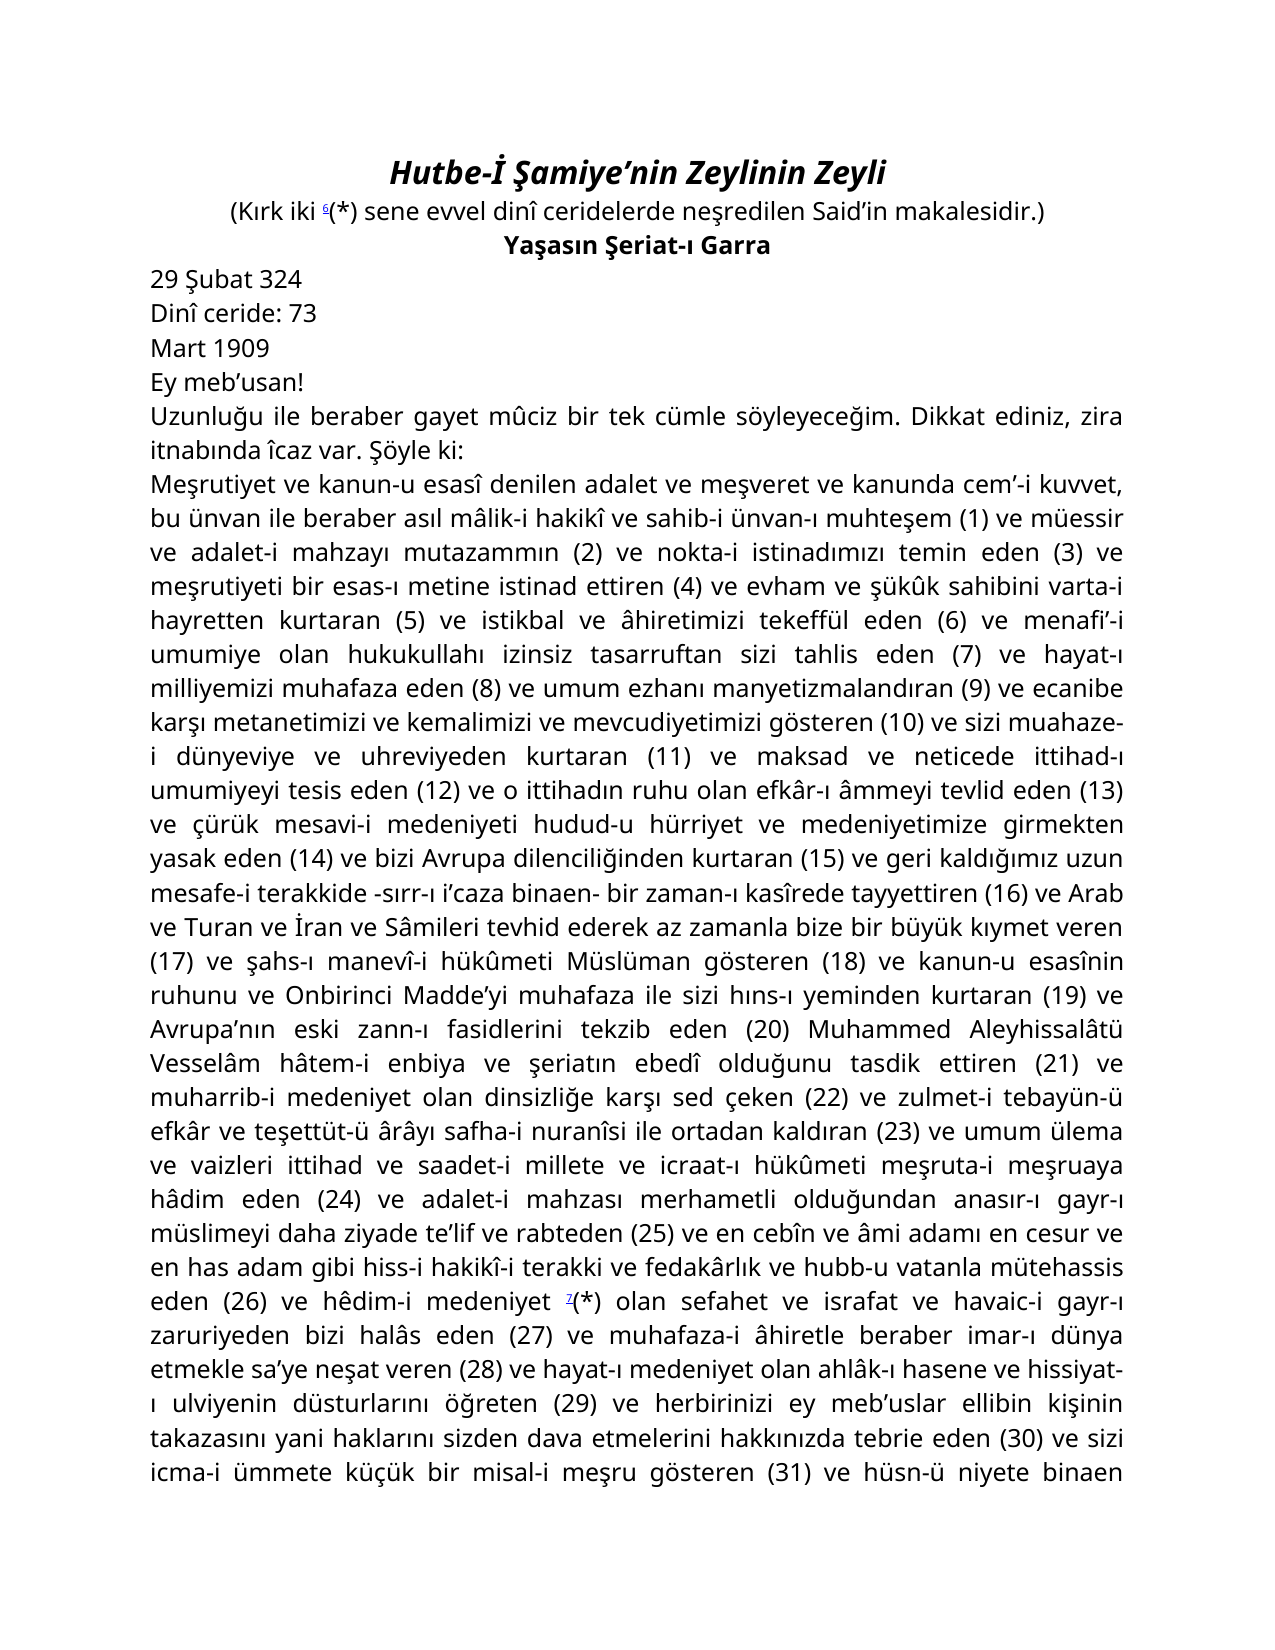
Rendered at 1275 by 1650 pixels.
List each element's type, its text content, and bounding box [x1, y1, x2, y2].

text Uzunluğu ile beraber gayet mûciz bir tek cümle söyleyeceğim. Dikkat ediniz, zira itnabında îcaz var. Şöyle ki: [150, 398, 1125, 466]
text 29 Şubat 324 [150, 262, 1125, 296]
text Ey meb’usan! [150, 364, 1125, 398]
subtitle Yaşasın Şeriat-ı Garra [150, 228, 1125, 262]
text Mart 1909 [150, 330, 1125, 364]
text Dinî ceride: 73 [150, 296, 1125, 330]
text Meşrutiyet ve kanun-u esasî denilen adalet ve meşveret ve kanunda cem’-i kuvvet, bu ünvan ile beraber asıl mâlik-i hakikî ve sahib-i ünvan-ı muhteşem (1) ve müessir ve adalet-i mahzayı mutazammın (2) ve nokta-i istinadımızı temin eden (3) ve meşrutiyeti bir esas-ı metine istinad ettiren (4) ve evham ve şükûk sahibini varta-i hayretten kurtaran (5) ve istikbal ve âhiretimizi tekeffül eden (6) ve menafi’-i umumiye olan hukukullahı izinsiz tasarruftan sizi tahlis eden (7) ve hayat-ı milliyemizi muhafaza eden (8) ve umum ezhanı manyetizmalandıran (9) ve ecanibe karşı metanetimizi ve kemalimizi ve mevcudiyetimizi gösteren (10) ve sizi muahaze-i dünyeviye ve uhreviyeden kurtaran (11) ve maksad ve neticede ittihad-ı umumiyeyi tesis eden (12) ve o ittihadın ruhu olan efkâr-ı âmmeyi tevlid eden (13) ve çürük mesavi-i medeniyeti hudud-u hürriyet ve medeniyetimize girmekten yasak eden (14) ve bizi Avrupa dilenciliğinden kurtaran (15) ve geri kaldığımız uzun mesafe-i terakkide -sırr-ı i’caza binaen- bir zaman-ı kasîrede tayyettiren (16) ve Arab ve Turan ve İran ve Sâmileri tevhid ederek az zamanla bize bir büyük kıymet veren (17) ve şahs-ı manevî-i hükûmeti Müslüman gösteren (18) ve kanun-u esasînin ruhunu ve Onbirinci Madde’yi muhafaza ile sizi hıns-ı yeminden kurtaran (19) ve Avrupa’nın eski zann-ı fasidlerini tekzib eden (20) Muhammed Aleyhissalâtü Vesselâm hâtem-i enbiya ve şeriatın ebedî olduğunu tasdik ettiren (21) ve muharrib-i medeniyet olan dinsizliğe karşı sed çeken (22) ve zulmet-i tebayün-ü efkâr ve teşettüt-ü ârâyı safha-i nuranîsi ile ortadan kaldıran (23) ve umum ülema ve vaizleri ittihad ve saadet-i millete ve icraat-ı hükûmeti meşruta-i meşruaya hâdim eden (24) ve adalet-i mahzası merhametli olduğundan anasır-ı gayr-ı müslimeyi daha ziyade te’lif ve rabteden (25) ve en cebîn ve âmi adamı en cesur ve en has adam gibi hiss-i hakikî-i terakki ve fedakârlık ve hubb-u vatanla mütehassis eden (26) ve hêdim-i medeniyet 7(*) olan sefahet ve israfat ve havaic-i gayr-ı zaruriyeden bizi halâs eden (27) ve muhafaza-i âhiretle beraber imar-ı dünya etmekle sa’ye neşat veren (28) ve hayat-ı medeniyet olan ahlâk-ı hasene ve hissiyat-ı ulviyenin düsturlarını öğreten (29) ve herbirinizi ey meb’uslar ellibin kişinin takazasını yani haklarını sizden dava etmelerini hakkınızda tebrie eden (30) ve sizi icma-i ümmete küçük bir misal-i meşru gösteren (31) ve hüsn-ü niyete binaen [150, 466, 1125, 1488]
text (Kırk iki 6(*) sene evvel dinî ceridelerde neşredilen Said’in makalesidir.) [150, 194, 1125, 228]
subtitle Hutbe-İ Şamiye’nin Zeylinin Zeyli [150, 150, 1125, 194]
